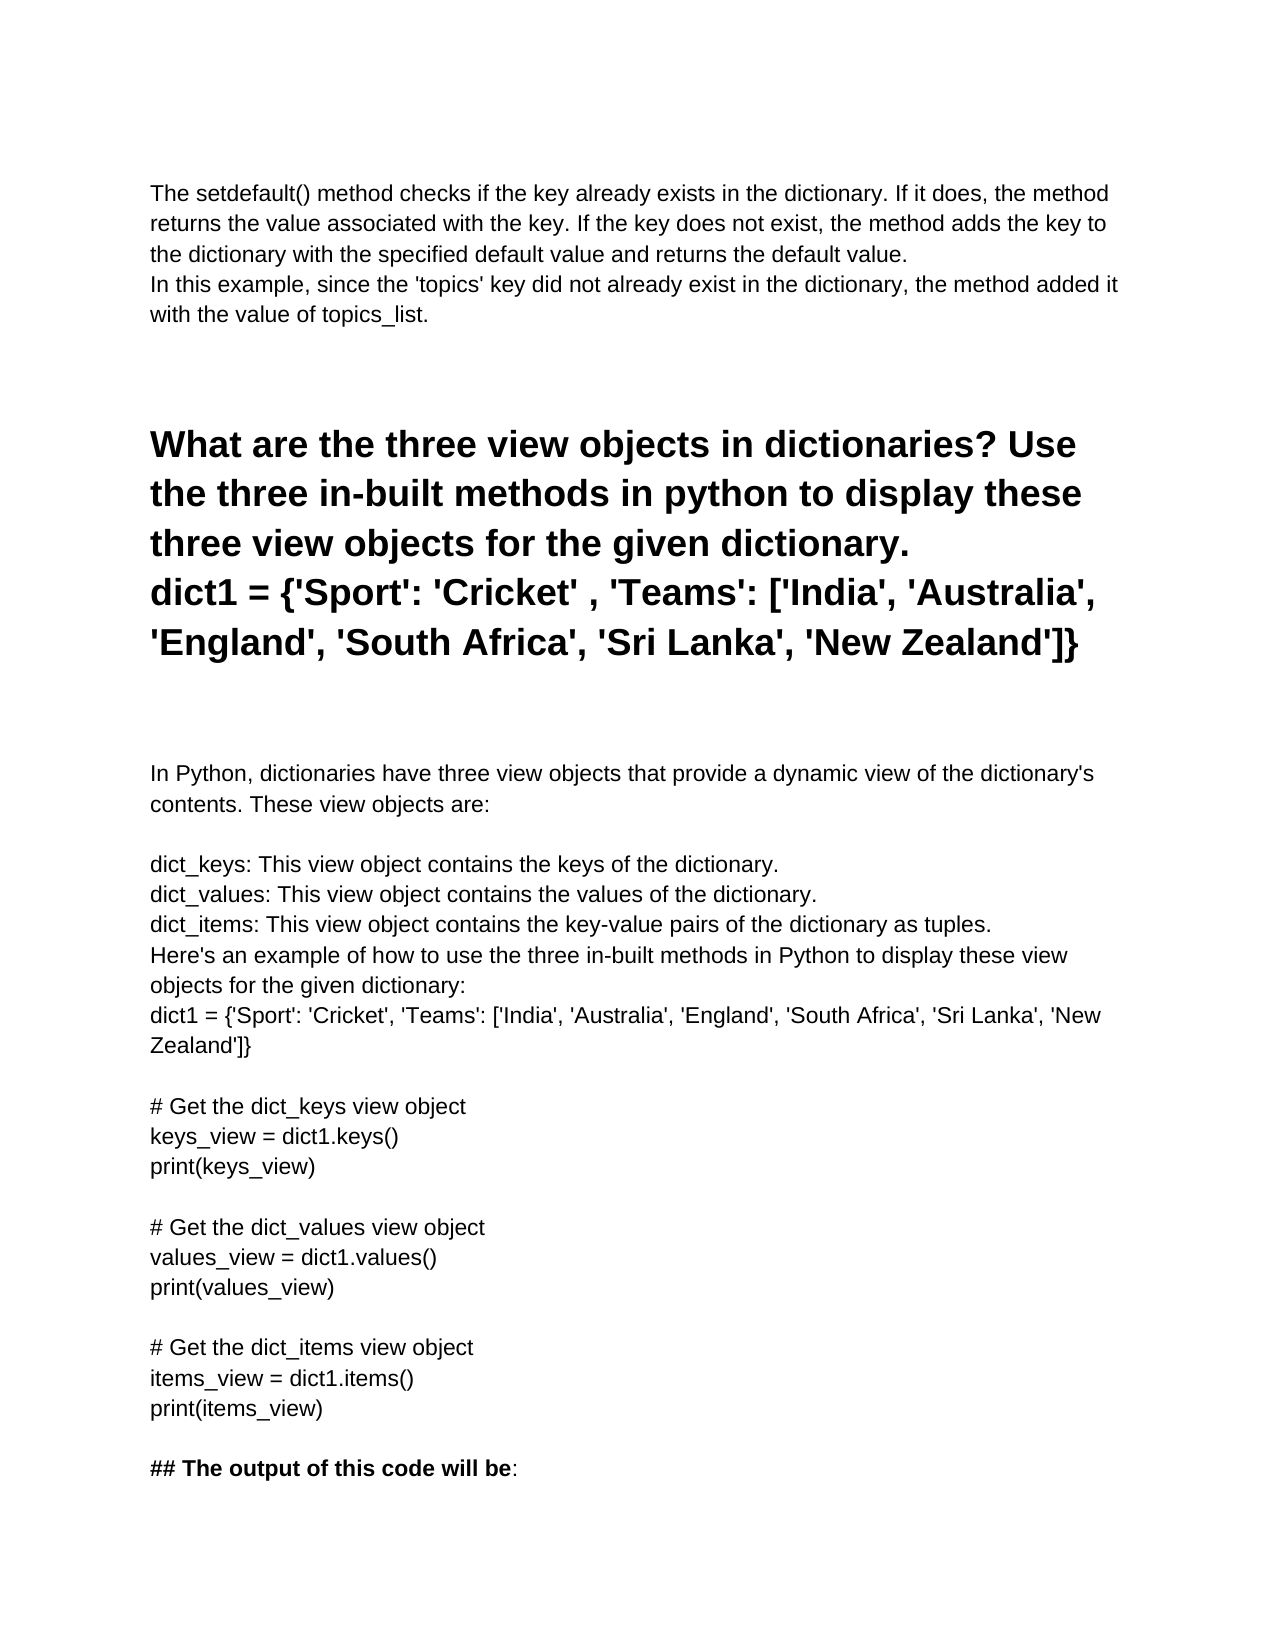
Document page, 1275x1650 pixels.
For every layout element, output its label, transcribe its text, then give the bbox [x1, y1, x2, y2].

text In Python, dictionaries have three view objects that provide a dynamic view of the dictionary's contents. These view objects are: [150, 760, 1125, 817]
text dict_items: This view object contains the key-value pairs of the dictionary as tuples. [150, 911, 1125, 938]
text ## The output of this code will be: [150, 1455, 1125, 1482]
text # Get the dict_items view object [150, 1334, 1125, 1361]
text dict_values: This view object contains the values of the dictionary. [150, 881, 1125, 908]
text print(items_view) [150, 1395, 1125, 1421]
text items_view = dict1.items() [150, 1364, 1125, 1391]
text dict1 = {'Sport': 'Cricket' , 'Teams': ['India', 'Australia', 'England', 'South Africa', 'Sri Lanka', 'New Zealand']} [150, 571, 1125, 663]
text dict1 = {'Sport': 'Cricket', 'Teams': ['India', 'Australia', 'England', 'South Africa', 'Sri Lanka', 'New Zealand']} [150, 1002, 1125, 1059]
text print(keys_view) [150, 1153, 1125, 1179]
text values_view = dict1.values() [150, 1244, 1125, 1270]
text # Get the dict_values view object [150, 1213, 1125, 1240]
text dict_keys: This view object contains the keys of the dictionary. [150, 851, 1125, 877]
text In this example, since the 'topics' key did not already exist in the dictionary, the method added it with the value of topics_list. [150, 271, 1125, 327]
text Here's an example of how to use the three in-built methods in Python to display these view objects for the given dictionary: [150, 942, 1125, 998]
text print(values_view) [150, 1274, 1125, 1300]
text keys_view = dict1.keys() [150, 1123, 1125, 1149]
text # Get the dict_keys view object [150, 1093, 1125, 1119]
text The setdefault() method checks if the key already exists in the dictionary. If it does, the method returns the value associated with the key. If the key does not exist, the method adds the key to the dictionary with the specified default value and returns the default value. [150, 180, 1125, 267]
text What are the three view objects in dictionaries? Use the three in-built methods in python to display these three view objects for the given dictionary. [150, 422, 1125, 564]
